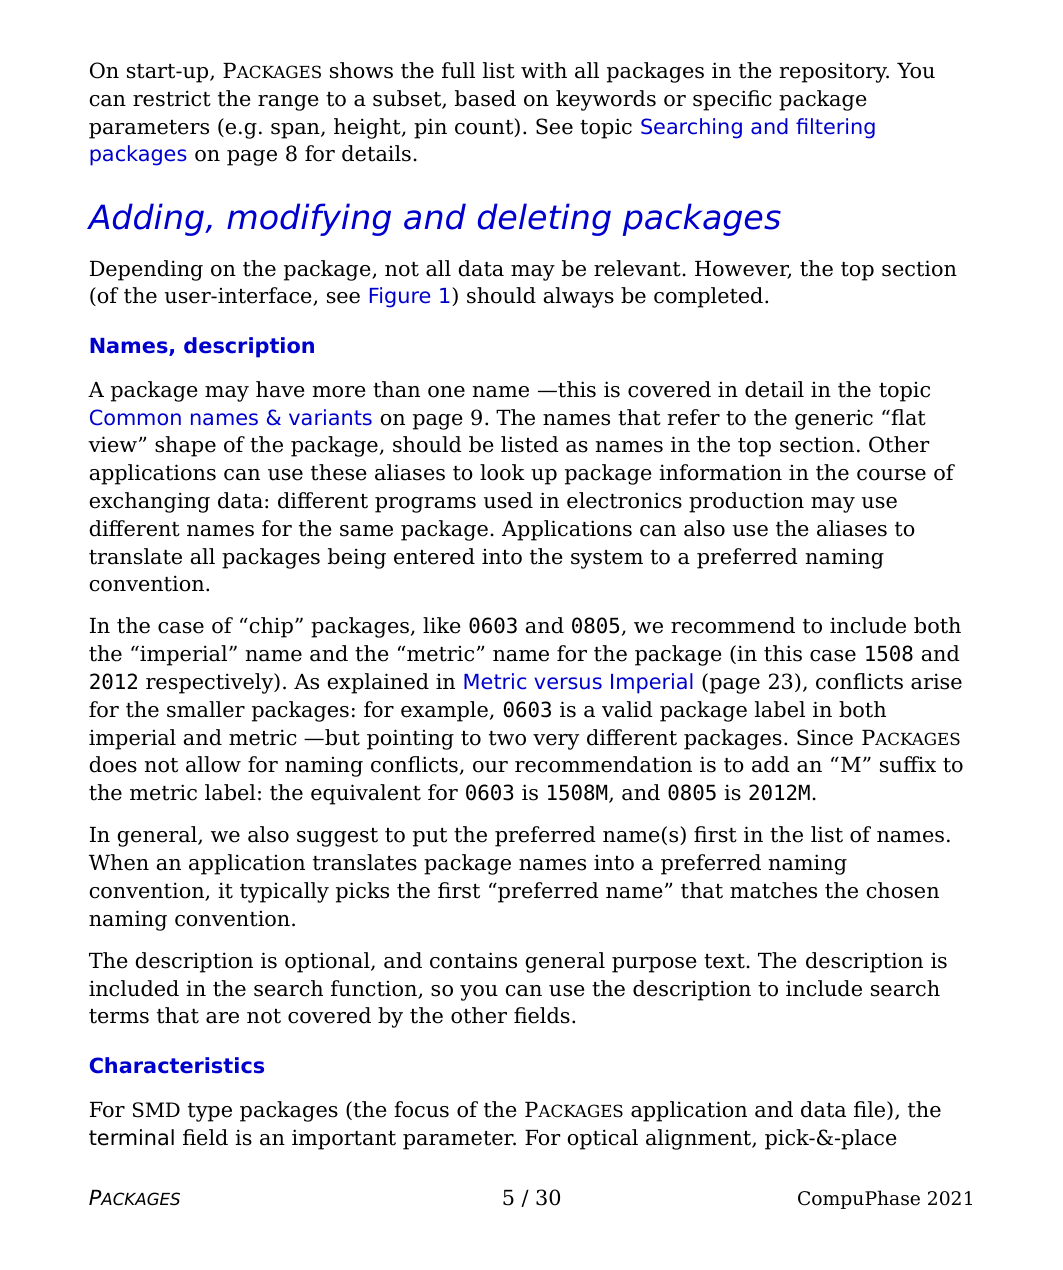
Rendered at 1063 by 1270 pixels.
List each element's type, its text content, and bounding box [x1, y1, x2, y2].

subtitle Names, description [88, 334, 974, 358]
text A package may have more than one name —this is covered in detail in the topic Common names & variants on page 9. The names that refer to the generic “flat view” shape of the package, should be listed as names in the top section. Other applications can use these aliases to look up package information in the course of exchanging data: different programs used in electronics production may use different names for the same package. Applications can also use the aliases to translate all packages being entered into the system to a preferred naming convention. [88, 378, 974, 597]
subtitle Characteristics [88, 1054, 974, 1078]
text On start-up, Packages shows the full list with all packages in the repository. You can restrict the range to a subset, based on keywords or specific package parameters (e.g. span, height, pin count). See topic Searching and filtering packages on page 8 for details. [88, 59, 974, 167]
text In the case of “chip” packages, like 0603 and 0805, we recommend to include both the “imperial” name and the “metric” name for the package (in this case 1508 and 2012 respectively). As explained in Metric versus Imperial (page 23), conflicts arise for the smaller packages: for example, 0603 is a valid package label in both imperial and metric —but pointing to two very different packages. Since Packages does not allow for naming conflicts, our recommendation is to add an “M” suffix to the metric label: the equivalent for 0603 is 1508M, and 0805 is 2012M. [88, 614, 974, 806]
subtitle Adding, modifying and deleting packages [88, 198, 974, 237]
text In general, we also suggest to put the preferred name(s) first in the list of names. When an application translates package names into a preferred naming convention, it typically picks the first “preferred name” that matches the chosen naming convention. [88, 823, 974, 931]
text Depending on the package, not all data may be relevant. However, the top section (of the user-interface, see Figure 1) should always be completed. [88, 257, 974, 309]
text For SMD type packages (the focus of the Packages application and data file), the terminal field is an important parameter. For optical alignment, pick-&-place [88, 1098, 974, 1150]
text The description is optional, and contains general purpose text. The description is included in the search function, so you can use the description to include search terms that are not covered by the other fields. [88, 949, 974, 1029]
